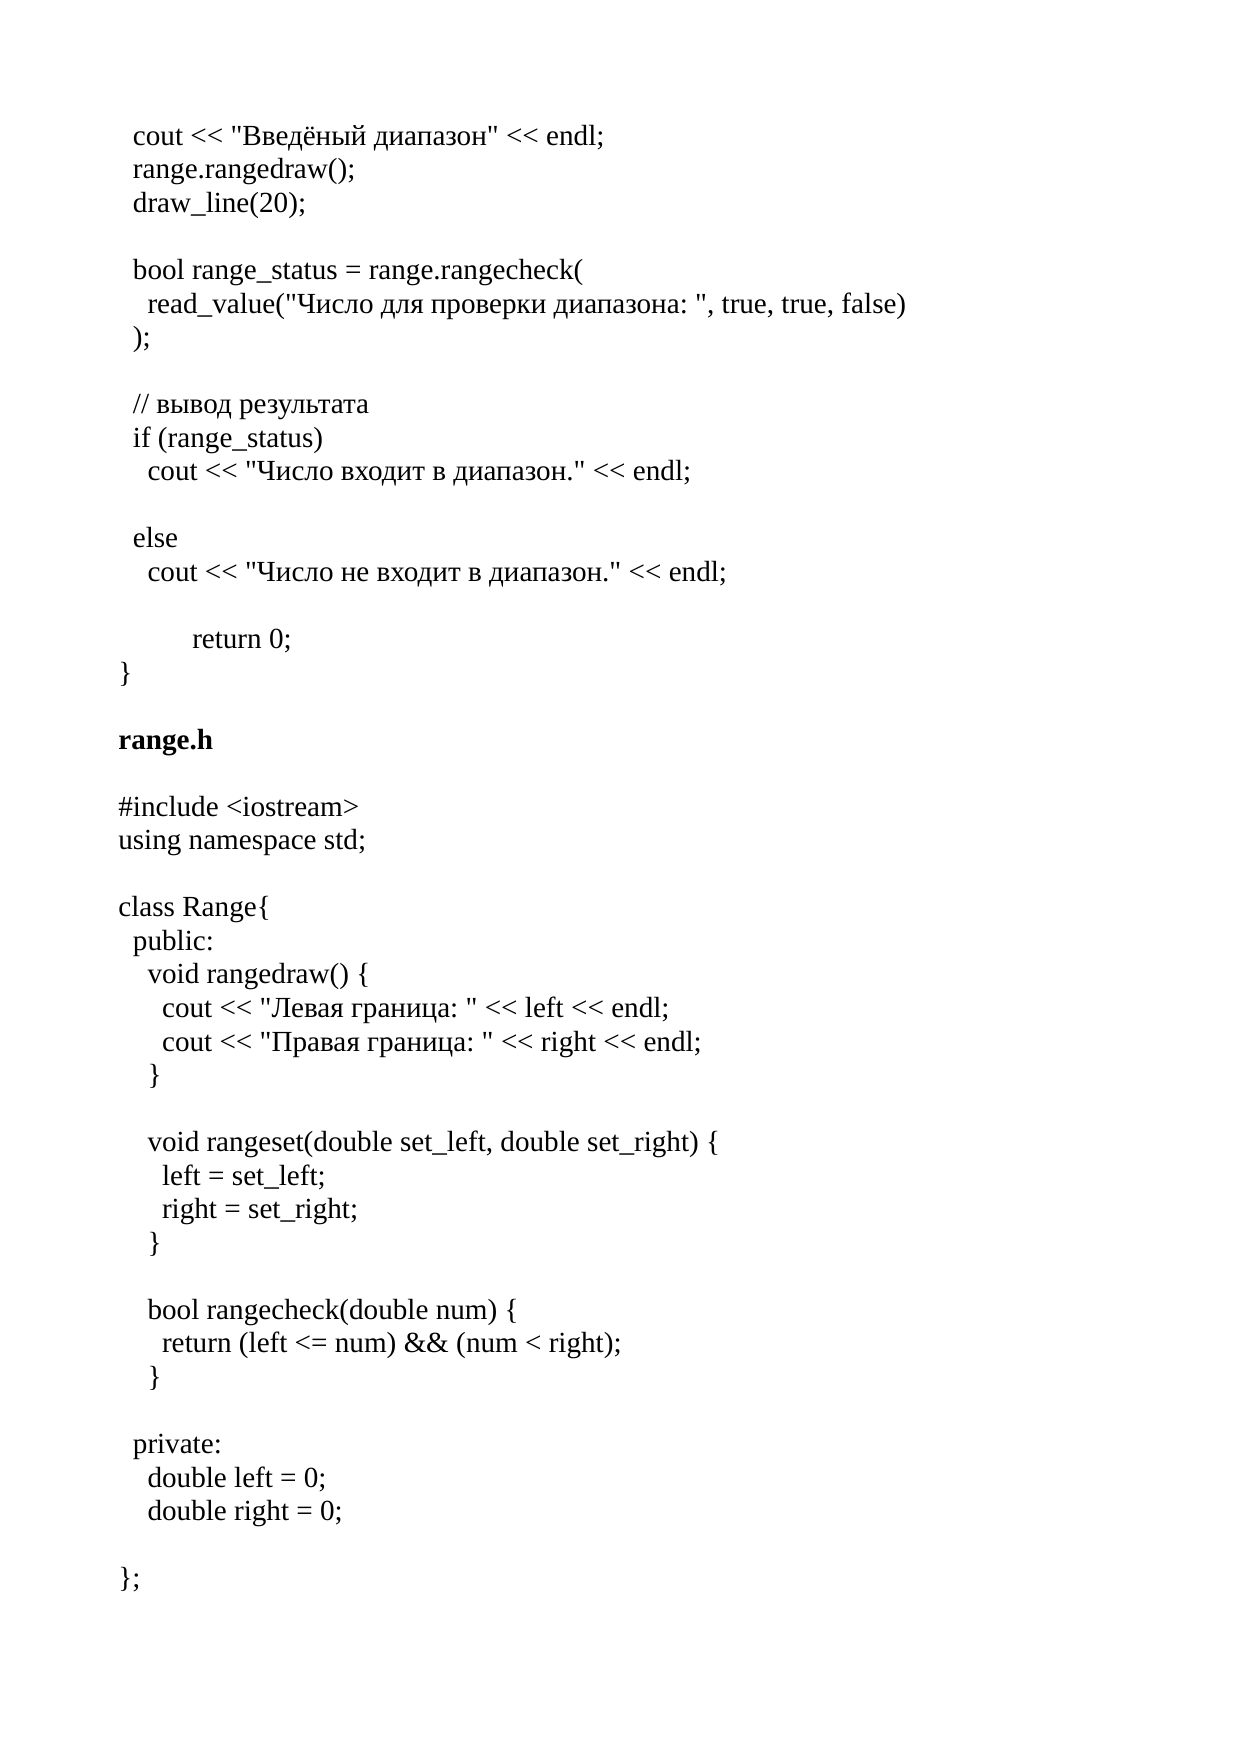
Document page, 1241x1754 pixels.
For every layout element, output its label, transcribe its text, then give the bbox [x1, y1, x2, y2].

text } [118, 655, 1122, 688]
text } [118, 1359, 1122, 1393]
text cout << "Число не входит в диапазон." << endl; [118, 554, 1122, 588]
text class Range{ [118, 889, 1122, 923]
text cout << "Левая граница: " << left << endl; [118, 990, 1122, 1024]
text #include <iostream> [118, 789, 1122, 822]
text void rangedraw() { [118, 957, 1122, 990]
text ); [118, 319, 1122, 353]
text else [118, 521, 1122, 554]
text double right = 0; [118, 1493, 1122, 1527]
text range.h [118, 722, 1122, 755]
text cout << "Число входит в диапазон." << endl; [118, 453, 1122, 487]
text bool range_status = range.rangecheck( [118, 252, 1122, 286]
text // вывод результата [118, 386, 1122, 420]
text cout << "Введёный диапазон" << endl; [118, 118, 1122, 152]
text public: [118, 923, 1122, 957]
text right = set_right; [118, 1191, 1122, 1225]
text }; [118, 1560, 1122, 1594]
text private: [118, 1426, 1122, 1460]
text double left = 0; [118, 1460, 1122, 1493]
text range.rangedraw(); [118, 152, 1122, 185]
text if (range_status) [118, 420, 1122, 453]
text cout << "Правая граница: " << right << endl; [118, 1024, 1122, 1057]
text draw_line(20); [118, 185, 1122, 219]
text read_value("Число для проверки диапазона: ", true, true, false) [118, 286, 1122, 319]
text return 0; [118, 621, 1122, 655]
text } [118, 1225, 1122, 1258]
text left = set_left; [118, 1158, 1122, 1191]
text bool rangecheck(double num) { [118, 1292, 1122, 1326]
text return (left <= num) && (num < right); [118, 1326, 1122, 1359]
text } [118, 1057, 1122, 1091]
text using namespace std; [118, 822, 1122, 856]
text void rangeset(double set_left, double set_right) { [118, 1124, 1122, 1158]
